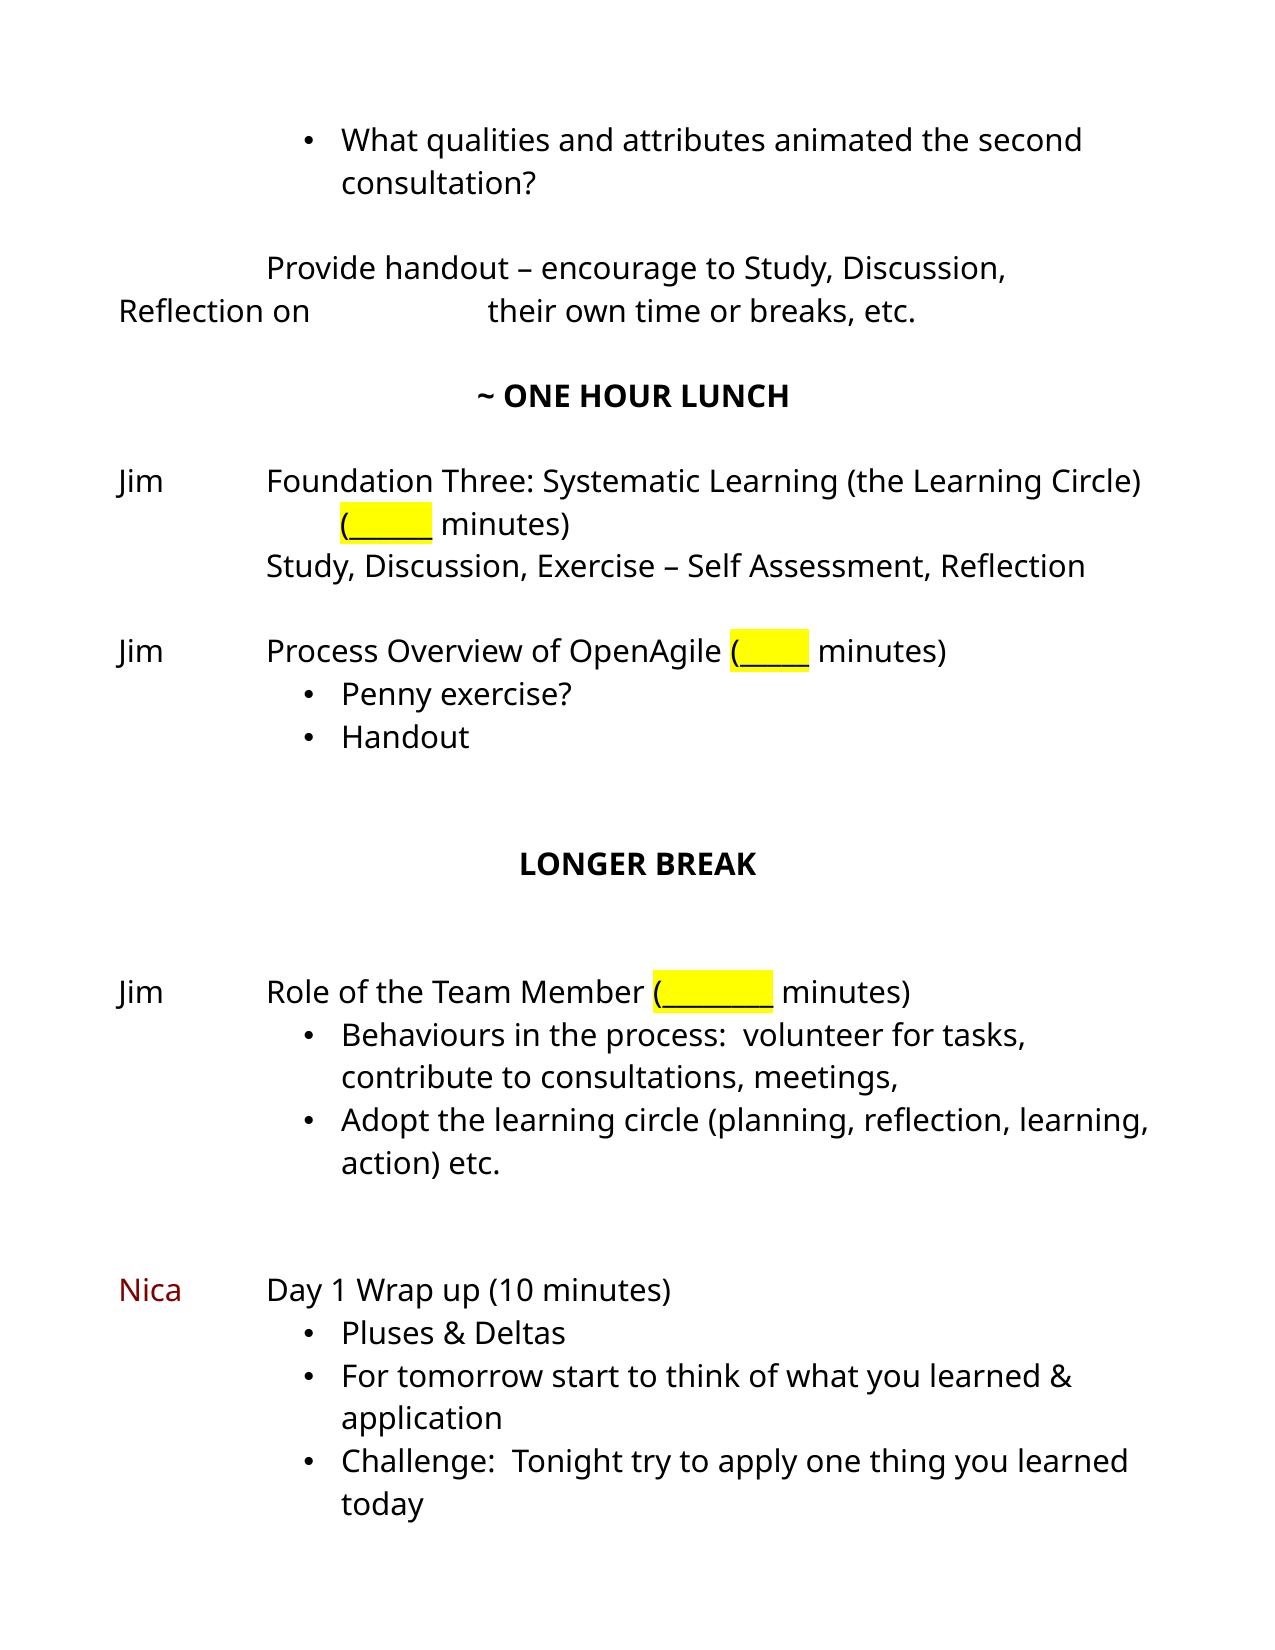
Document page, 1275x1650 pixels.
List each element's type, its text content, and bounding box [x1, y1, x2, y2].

list Handout [303, 714, 1157, 757]
list Penny exercise? [303, 672, 1157, 714]
text Provide handout – encourage to Study, Discussion, Reflection on their own time or breaks, etc. [118, 246, 1157, 331]
text Jim Process Overview of OpenAgile (_____ minutes) [118, 629, 1157, 672]
text Nica Day 1 Wrap up (10 minutes) [118, 1268, 1157, 1311]
text LONGER BREAK [118, 842, 1157, 885]
list Adopt the learning circle (planning, reflection, learning, action) etc. [303, 1098, 1157, 1183]
text Jim Foundation Three: Systematic Learning (the Learning Circle) (______ minutes) [118, 459, 1157, 544]
text Jim Role of the Team Member (________ minutes) [118, 970, 1157, 1013]
text ~ ONE HOUR LUNCH [118, 374, 1157, 416]
list What qualities and attributes animated the second consultation? [303, 118, 1157, 203]
text Study, Discussion, Exercise – Self Assessment, Reflection [118, 544, 1157, 587]
list Pluses & Deltas [303, 1311, 1157, 1354]
list Behaviours in the process: volunteer for tasks, contribute to consultations, meetings, [303, 1013, 1157, 1098]
list Challenge: Tonight try to apply one thing you learned today [303, 1439, 1157, 1524]
list For tomorrow start to think of what you learned & application [303, 1354, 1157, 1439]
